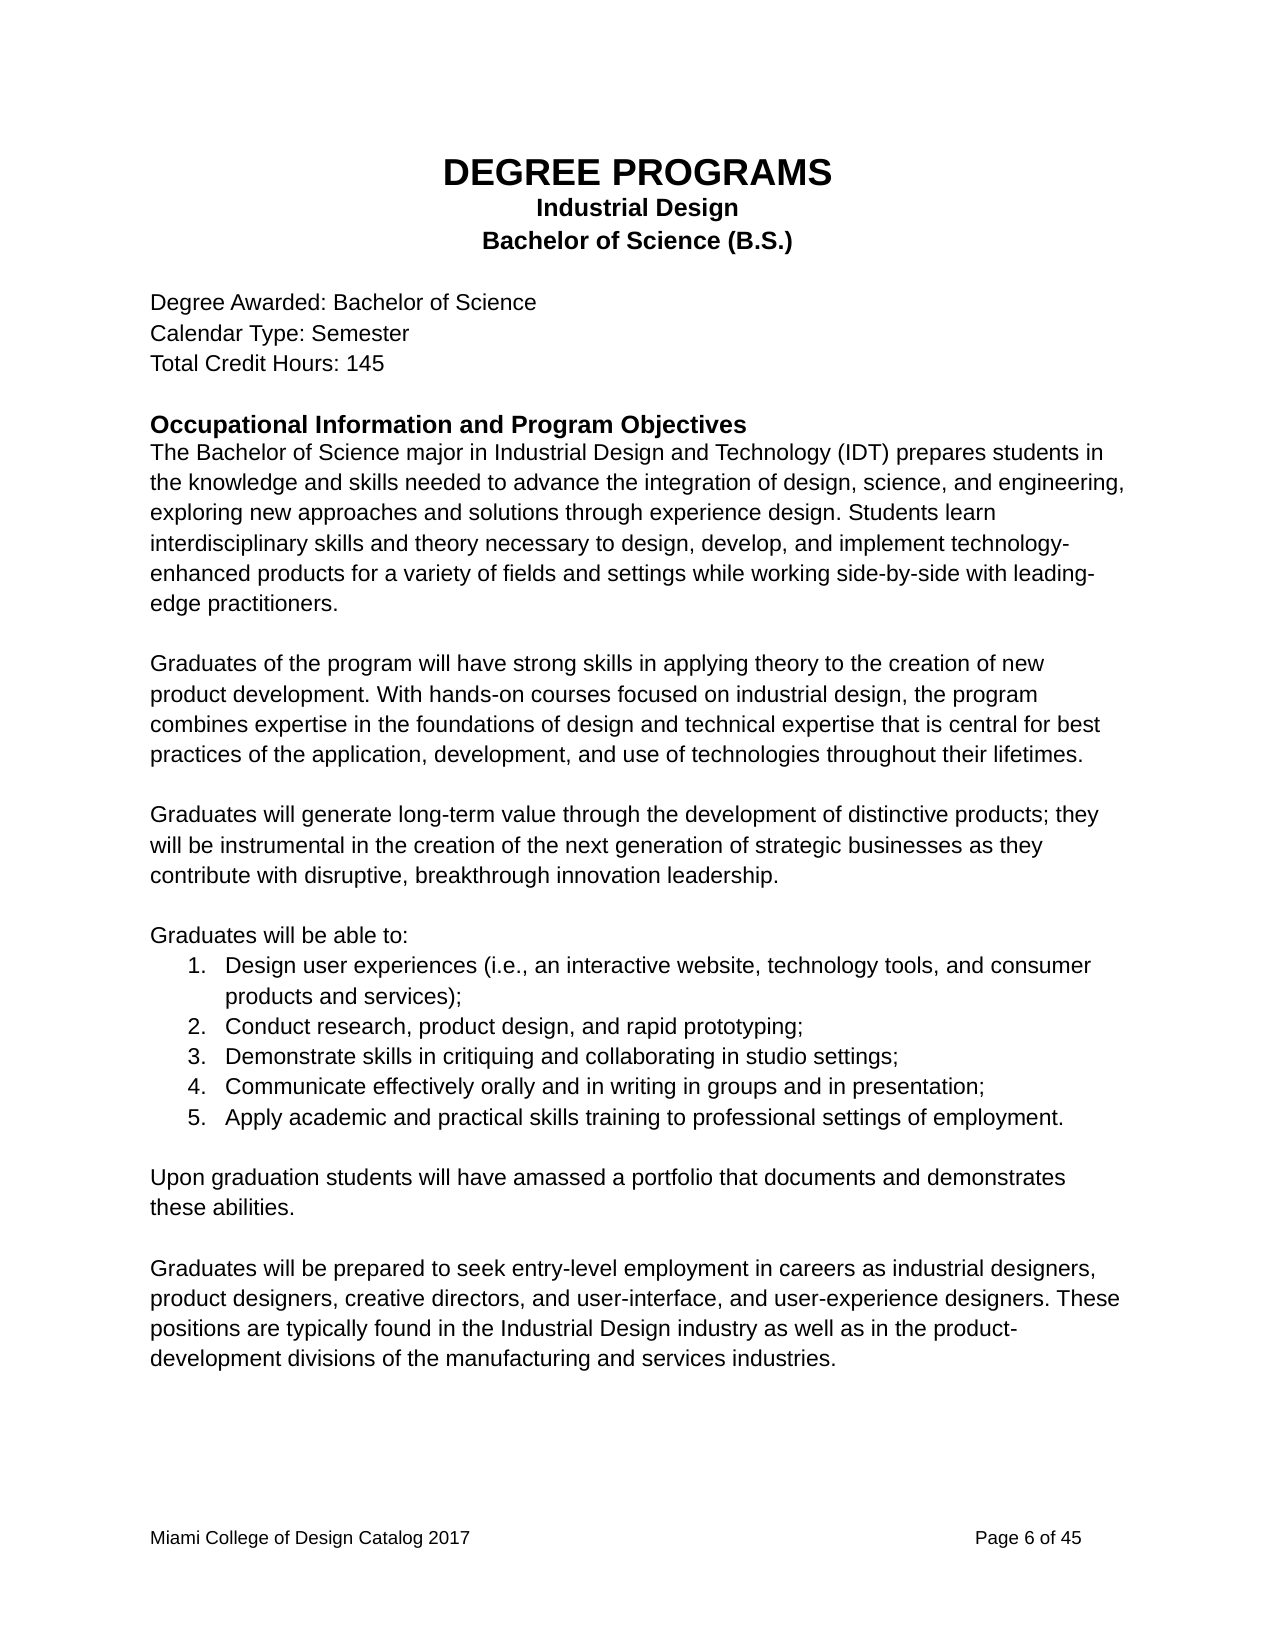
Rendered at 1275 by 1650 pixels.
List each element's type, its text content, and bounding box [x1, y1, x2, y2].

subtitle DEGREE PROGRAMS [150, 150, 1125, 193]
text Graduates will be able to: [150, 922, 1125, 949]
text Degree Awarded: Bachelor of Science [150, 289, 1125, 316]
text Graduates will generate long-term value through the development of distinctive products; they will be instrumental in the creation of the next generation of strategic businesses as they contribute with disruptive, breakthrough innovation leadership. [150, 801, 1125, 888]
subtitle Occupational Information and Program Objectives [150, 410, 1125, 439]
list Demonstrate skills in critiquing and collaborating in studio settings; [187, 1043, 1125, 1069]
text Graduates of the program will have strong skills in applying theory to the creation of new product development. With hands-on courses focused on industrial design, the program combines expertise in the foundations of design and technical expertise that is central for best practices of the application, development, and use of technologies throughout their lifetimes. [150, 650, 1125, 767]
text Calendar Type: Semester [150, 319, 1125, 346]
text The Bachelor of Science major in Industrial Design and Technology (IDT) prepares students in the knowledge and skills needed to advance the integration of design, science, and engineering, exploring new approaches and solutions through experience design. Students learn interdisciplinary skills and theory necessary to design, develop, and implement technology- enhanced products for a variety of fields and settings while working side-by-side with leading-edge practitioners. [150, 439, 1125, 616]
list Conduct research, product design, and rapid prototyping; [187, 1013, 1125, 1039]
text Bachelor of Science (B.S.) [150, 226, 1125, 255]
list Apply academic and practical skills training to professional settings of employment. [187, 1103, 1125, 1130]
list Communicate effectively orally and in writing in groups and in presentation; [187, 1073, 1125, 1100]
text Industrial Design [150, 193, 1125, 222]
list Design user experiences (i.e., an interactive website, technology tools, and consumer products and services); [187, 952, 1125, 1009]
text Upon graduation students will have amassed a portfolio that documents and demonstrates these abilities. [150, 1164, 1125, 1221]
text Total Credit Hours: 145 [150, 350, 1125, 376]
text Graduates will be prepared to seek entry-level employment in careers as industrial designers, product designers, creative directors, and user-interface, and user-experience designers. These positions are typically found in the Industrial Design industry as well as in the product-development divisions of the manufacturing and services industries. [150, 1254, 1125, 1372]
